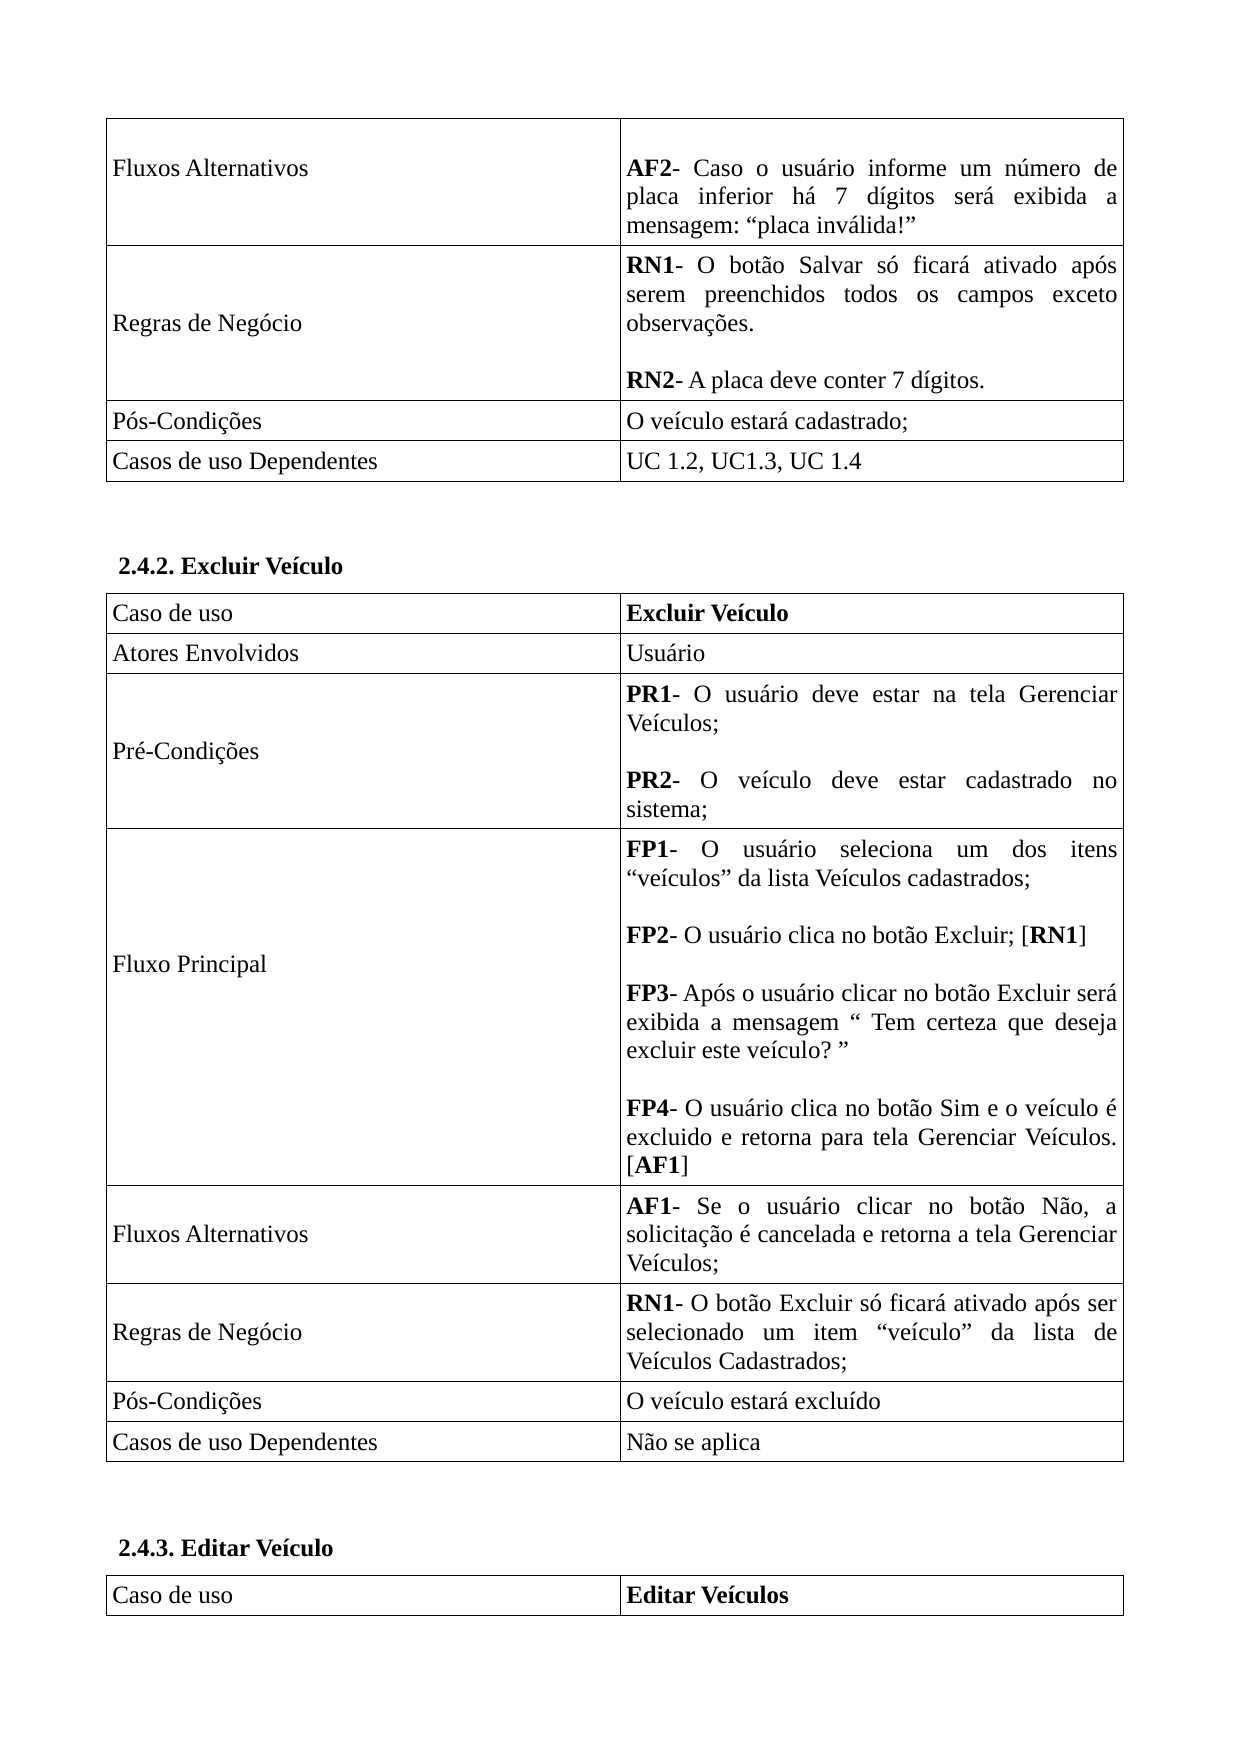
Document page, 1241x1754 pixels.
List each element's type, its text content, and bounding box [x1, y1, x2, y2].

table_cell O veículo estará excluído [621, 1382, 1123, 1421]
table_header Caso de uso [107, 594, 620, 633]
table_cell Casos de uso Dependentes [107, 441, 620, 481]
table_cell Pós-Condições [107, 401, 620, 440]
table_header Editar Veículos [621, 1576, 1123, 1615]
table_cell AF1- Se o usuário clicar no botão Não, a solicitação é cancelada e retorna a tela Gerenciar Veículos; [621, 1186, 1123, 1283]
table_cell RN1- O botão Excluir só ficará ativado após ser selecionado um item “veículo” da lista de Veículos Cadastrados; [621, 1284, 1123, 1381]
table_cell Regras de Negócio [107, 246, 620, 400]
table_cell FP1- O usuário seleciona um dos itens “veículos” da lista Veículos cadastrados; FP2- O usuário clica no botão Excluir; [RN1] FP3- Após o usuário clicar no botão Excluir será exibida a mensagem “ Tem certeza que deseja excluir este veículo? ” FP4- O usuário clica no botão Sim e o veículo é excluido e retorna para tela Gerenciar Veículos.[AF1] [621, 829, 1123, 1185]
table_cell UC 1.2, UC1.3, UC 1.4 [621, 441, 1123, 481]
table_header Excluir Veículo [621, 594, 1123, 633]
table_cell Usuário [621, 634, 1123, 673]
table_cell Fluxo Principal [107, 829, 620, 1185]
subtitle 2.4.2. Excluir Veículo [118, 551, 1122, 580]
table_cell Não se aplica [621, 1422, 1123, 1461]
table_cell Pós-Condições [107, 1382, 620, 1421]
table_cell RN1- O botão Salvar só ficará ativado após serem preenchidos todos os campos exceto observações. RN2- A placa deve conter 7 dígitos. [621, 246, 1123, 400]
table_header Caso de uso [107, 1576, 620, 1615]
table_cell Pré-Condições [107, 674, 620, 828]
table_cell O veículo estará cadastrado; [621, 401, 1123, 440]
subtitle 2.4.3. Editar Veículo [118, 1533, 1122, 1562]
table_cell AF2- Caso o usuário informe um número de placa inferior há 7 dígitos será exibida a mensagem: “placa inválida!” [621, 119, 1123, 245]
table_cell Regras de Negócio [107, 1284, 620, 1381]
table_cell Fluxos Alternativos [107, 119, 620, 245]
table_cell Casos de uso Dependentes [107, 1422, 620, 1461]
table_cell Fluxos Alternativos [107, 1186, 620, 1283]
table_cell Atores Envolvidos [107, 634, 620, 673]
table_cell PR1- O usuário deve estar na tela Gerenciar Veículos; PR2- O veículo deve estar cadastrado no sistema; [621, 674, 1123, 828]
